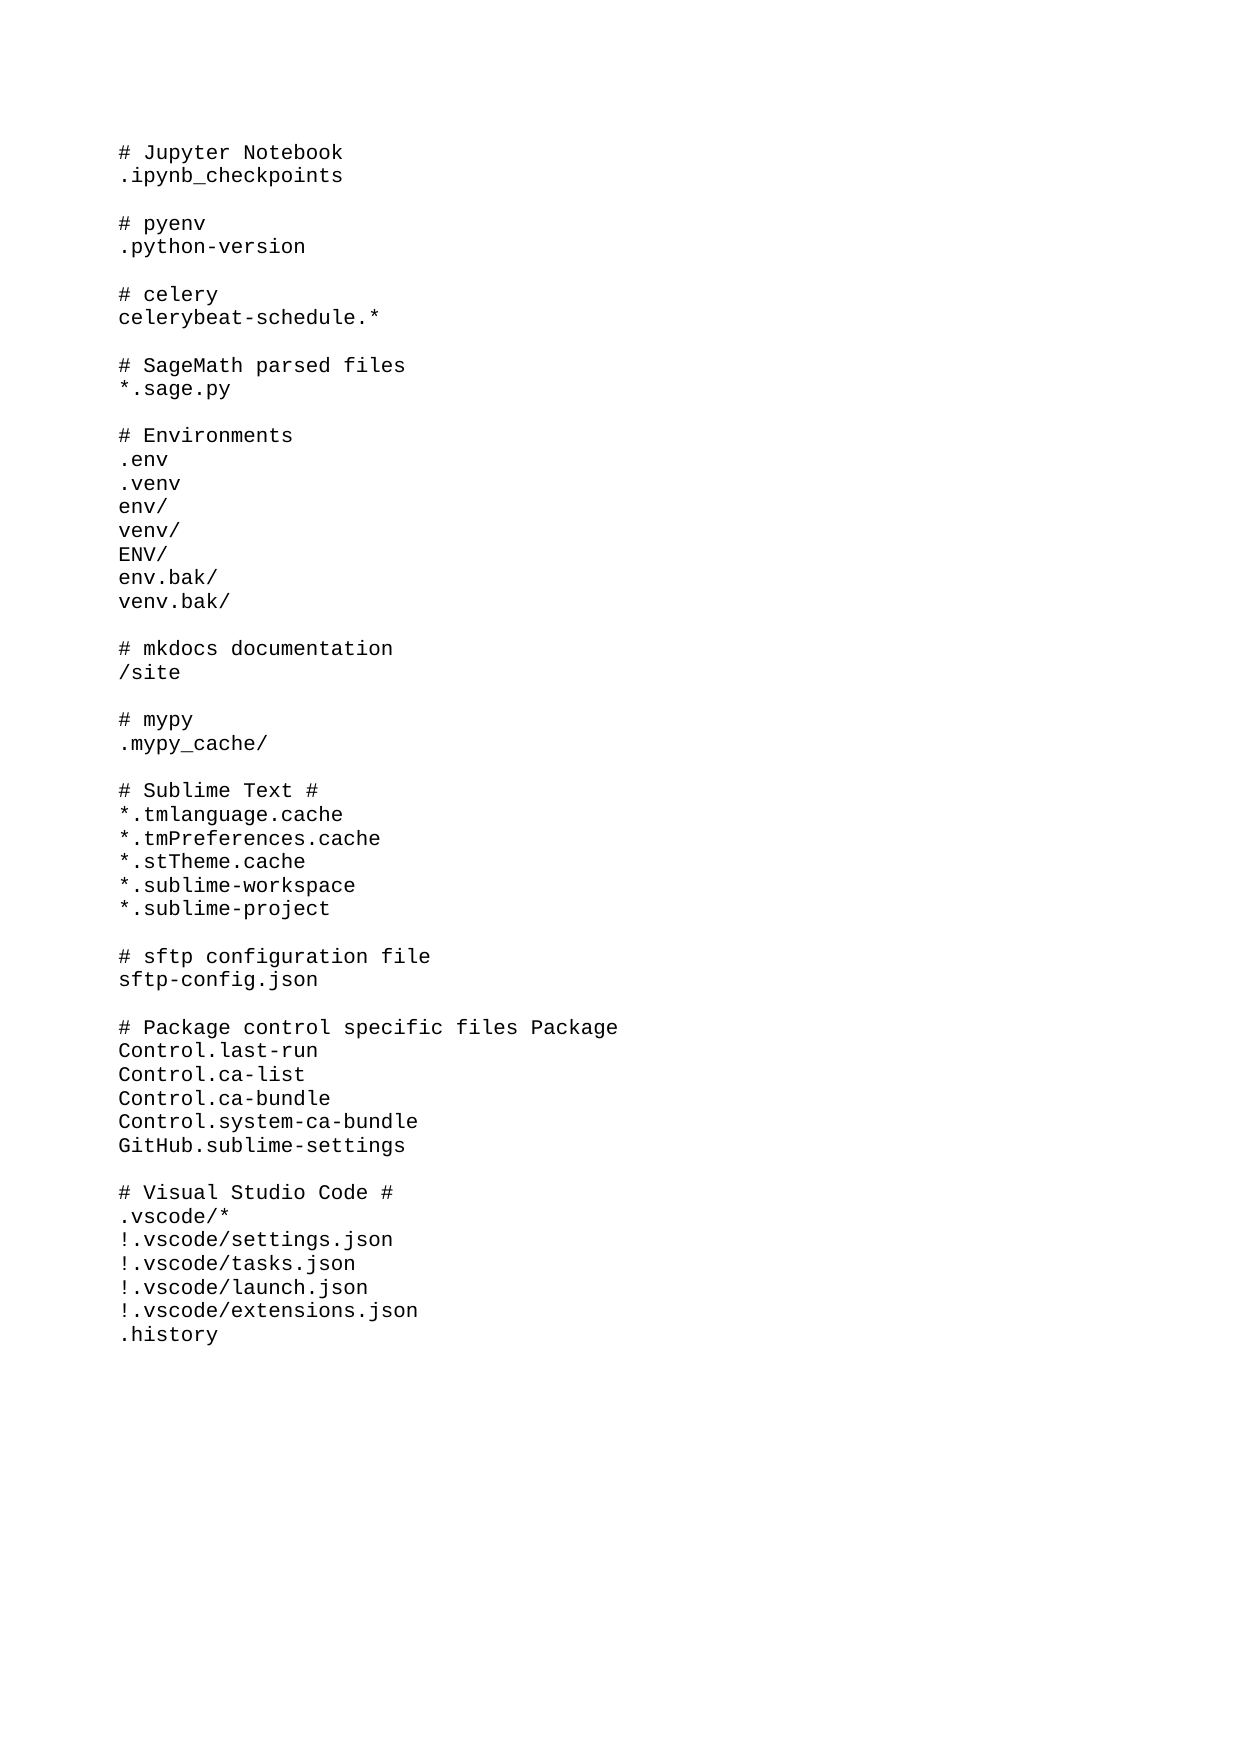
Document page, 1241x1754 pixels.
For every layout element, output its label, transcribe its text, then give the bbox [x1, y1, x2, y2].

text ENV/ [118, 544, 1122, 567]
text celerybeat-schedule.* [118, 307, 1122, 331]
text *.sublime-workspace [118, 875, 1122, 898]
text GitHub.sublime-settings [118, 1135, 1122, 1158]
text # sftp configuration file [118, 946, 1122, 969]
text # Sublime Text # [118, 780, 1122, 804]
text *.tmlanguage.cache [118, 804, 1122, 827]
text .mypy_cache/ [118, 733, 1122, 757]
text .venv [118, 473, 1122, 496]
text !.vscode/settings.json [118, 1229, 1122, 1253]
text # SageMath parsed files [118, 354, 1122, 378]
text # mypy [118, 709, 1122, 733]
text env/ [118, 496, 1122, 520]
text .env [118, 449, 1122, 473]
text Control.ca-bundle [118, 1088, 1122, 1111]
text Control.ca-list [118, 1064, 1122, 1088]
text # Package control specific files Package [118, 1017, 1122, 1040]
text # Visual Studio Code # [118, 1182, 1122, 1206]
text Control.last-run [118, 1040, 1122, 1064]
text # pyenv [118, 213, 1122, 236]
text # mkdocs documentation [118, 638, 1122, 662]
text *.sage.py [118, 378, 1122, 402]
text # Environments [118, 426, 1122, 449]
text .ipynb_checkpoints [118, 165, 1122, 189]
text .vscode/* [118, 1206, 1122, 1229]
text *.stTheme.cache [118, 851, 1122, 875]
text .python-version [118, 236, 1122, 260]
text !.vscode/launch.json [118, 1277, 1122, 1300]
text # celery [118, 284, 1122, 307]
text .history [118, 1324, 1122, 1348]
text # Jupyter Notebook [118, 142, 1122, 165]
text !.vscode/extensions.json [118, 1300, 1122, 1324]
text Control.system-ca-bundle [118, 1111, 1122, 1135]
text sftp-config.json [118, 969, 1122, 993]
text *.sublime-project [118, 898, 1122, 922]
text *.tmPreferences.cache [118, 827, 1122, 851]
text env.bak/ [118, 567, 1122, 591]
text venv.bak/ [118, 591, 1122, 615]
text /site [118, 662, 1122, 686]
text !.vscode/tasks.json [118, 1253, 1122, 1277]
text venv/ [118, 520, 1122, 544]
